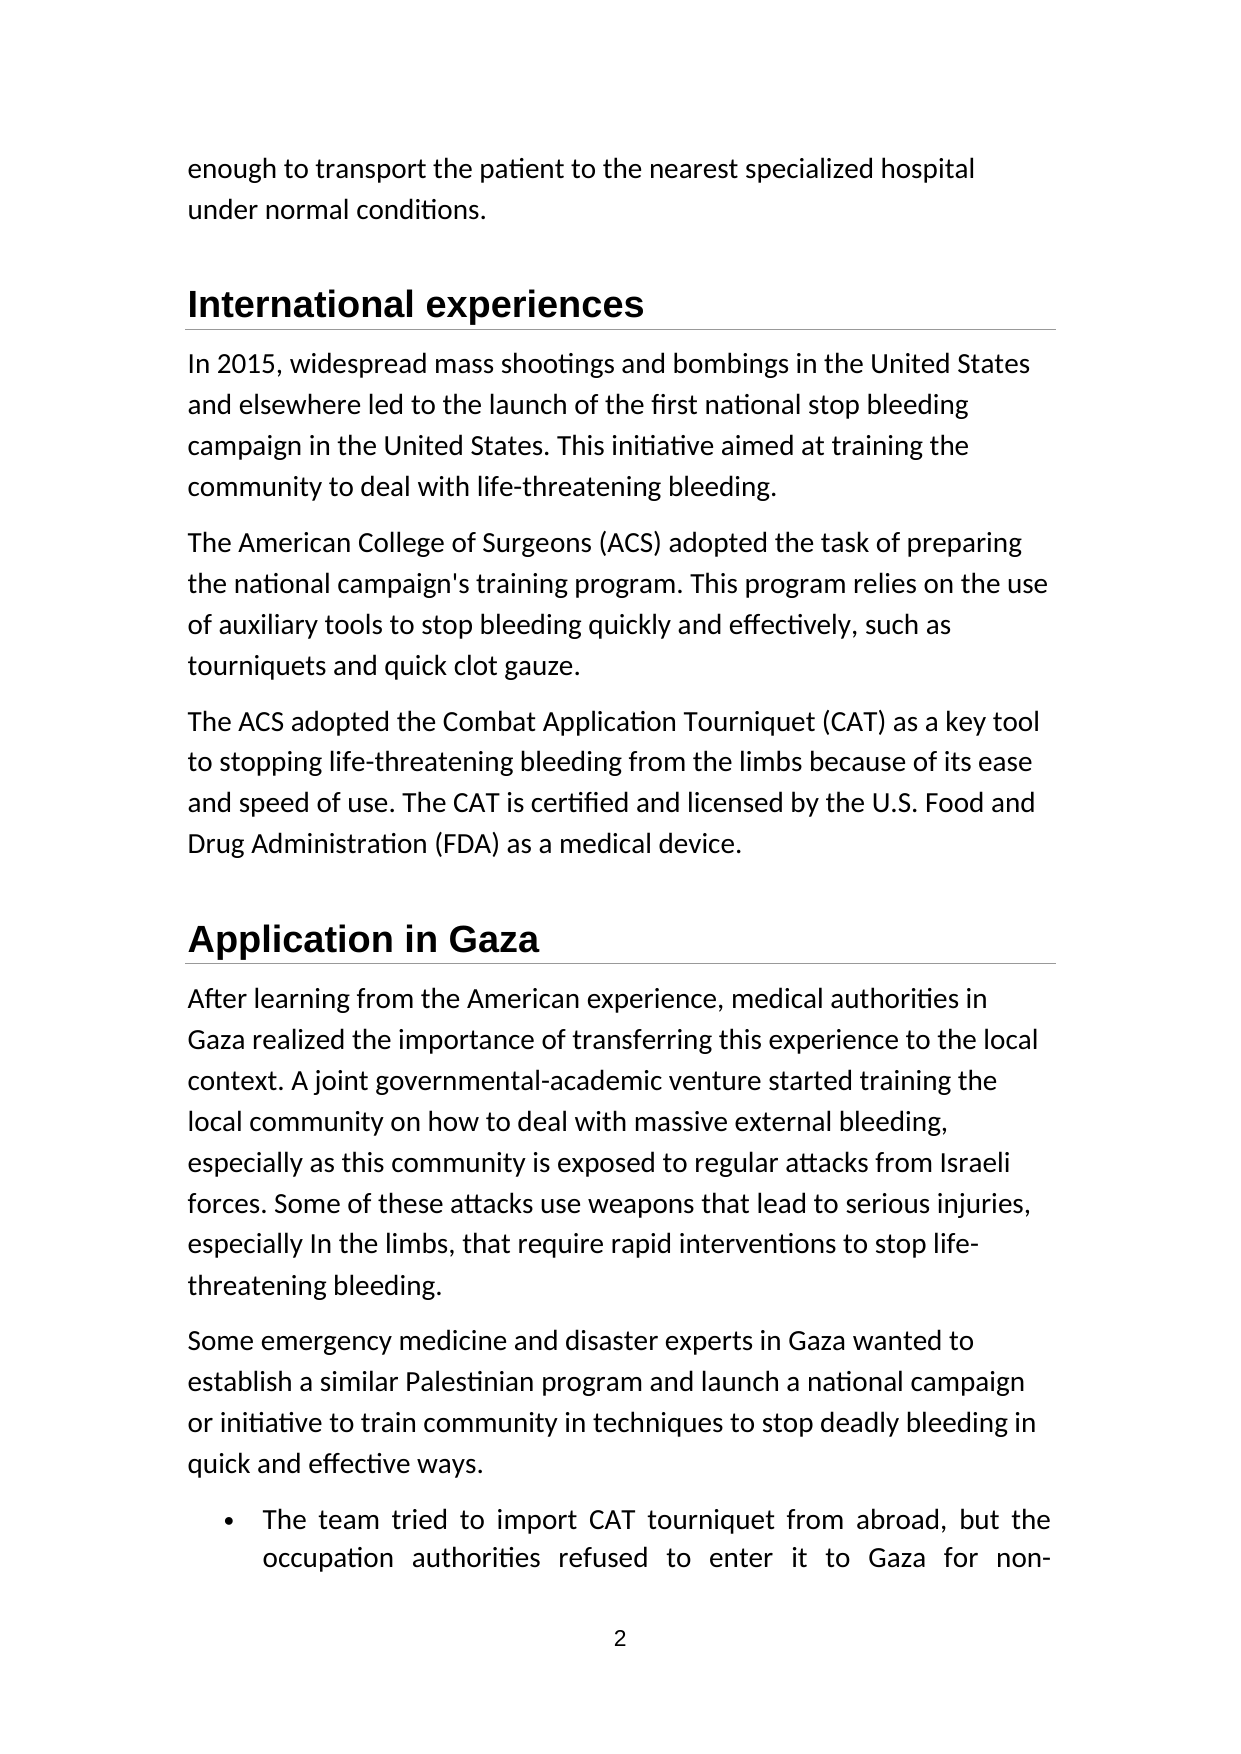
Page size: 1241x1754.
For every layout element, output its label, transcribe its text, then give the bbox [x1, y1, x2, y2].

text The ACS adopted the Combat Application Tourniquet (CAT) as a key tool to stopping life-threatening bleeding from the limbs because of its ease and speed of use. The CAT is certified and licensed by the U.S. Food and Drug Administration (FDA) as a medical device. [187, 703, 1053, 861]
text After learning from the American experience, medical authorities in Gaza realized the importance of transferring this experience to the local context. A joint governmental-academic venture started training the local community on how to deal with massive external bleeding, especially as this community is exposed to regular attacks from Israeli forces. Some of these attacks use weapons that lead to serious injuries, especially In the limbs, that require rapid interventions to stop life-threatening bleeding. [187, 980, 1053, 1302]
text enough to transport the patient to the nearest specialized hospital under normal conditions. [187, 150, 1053, 227]
text The American College of Surgeons (ACS) adopted the task of preparing the national campaign's training program. This program relies on the use of auxiliary tools to stop bleeding quickly and effectively, such as tourniquets and quick clot gauze. [187, 524, 1053, 682]
text Some emergency medicine and disaster experts in Gaza wanted to establish a similar Palestinian program and launch a national campaign or initiative to train community in techniques to stop deadly bleeding in quick and effective ways. [187, 1322, 1053, 1481]
subtitle Application in Gaza [184, 914, 1056, 964]
text In 2015, widespread mass shootings and bombings in the United States and elsewhere led to the launch of the first national stop bleeding campaign in the United States. This initiative aimed at training the community to deal with life-threatening bleeding. [187, 346, 1053, 504]
subtitle International experiences [184, 279, 1056, 330]
list The team tried to import CAT tourniquet from abroad, but the occupation authorities refused to enter it to Gaza for non- [225, 1501, 1053, 1575]
